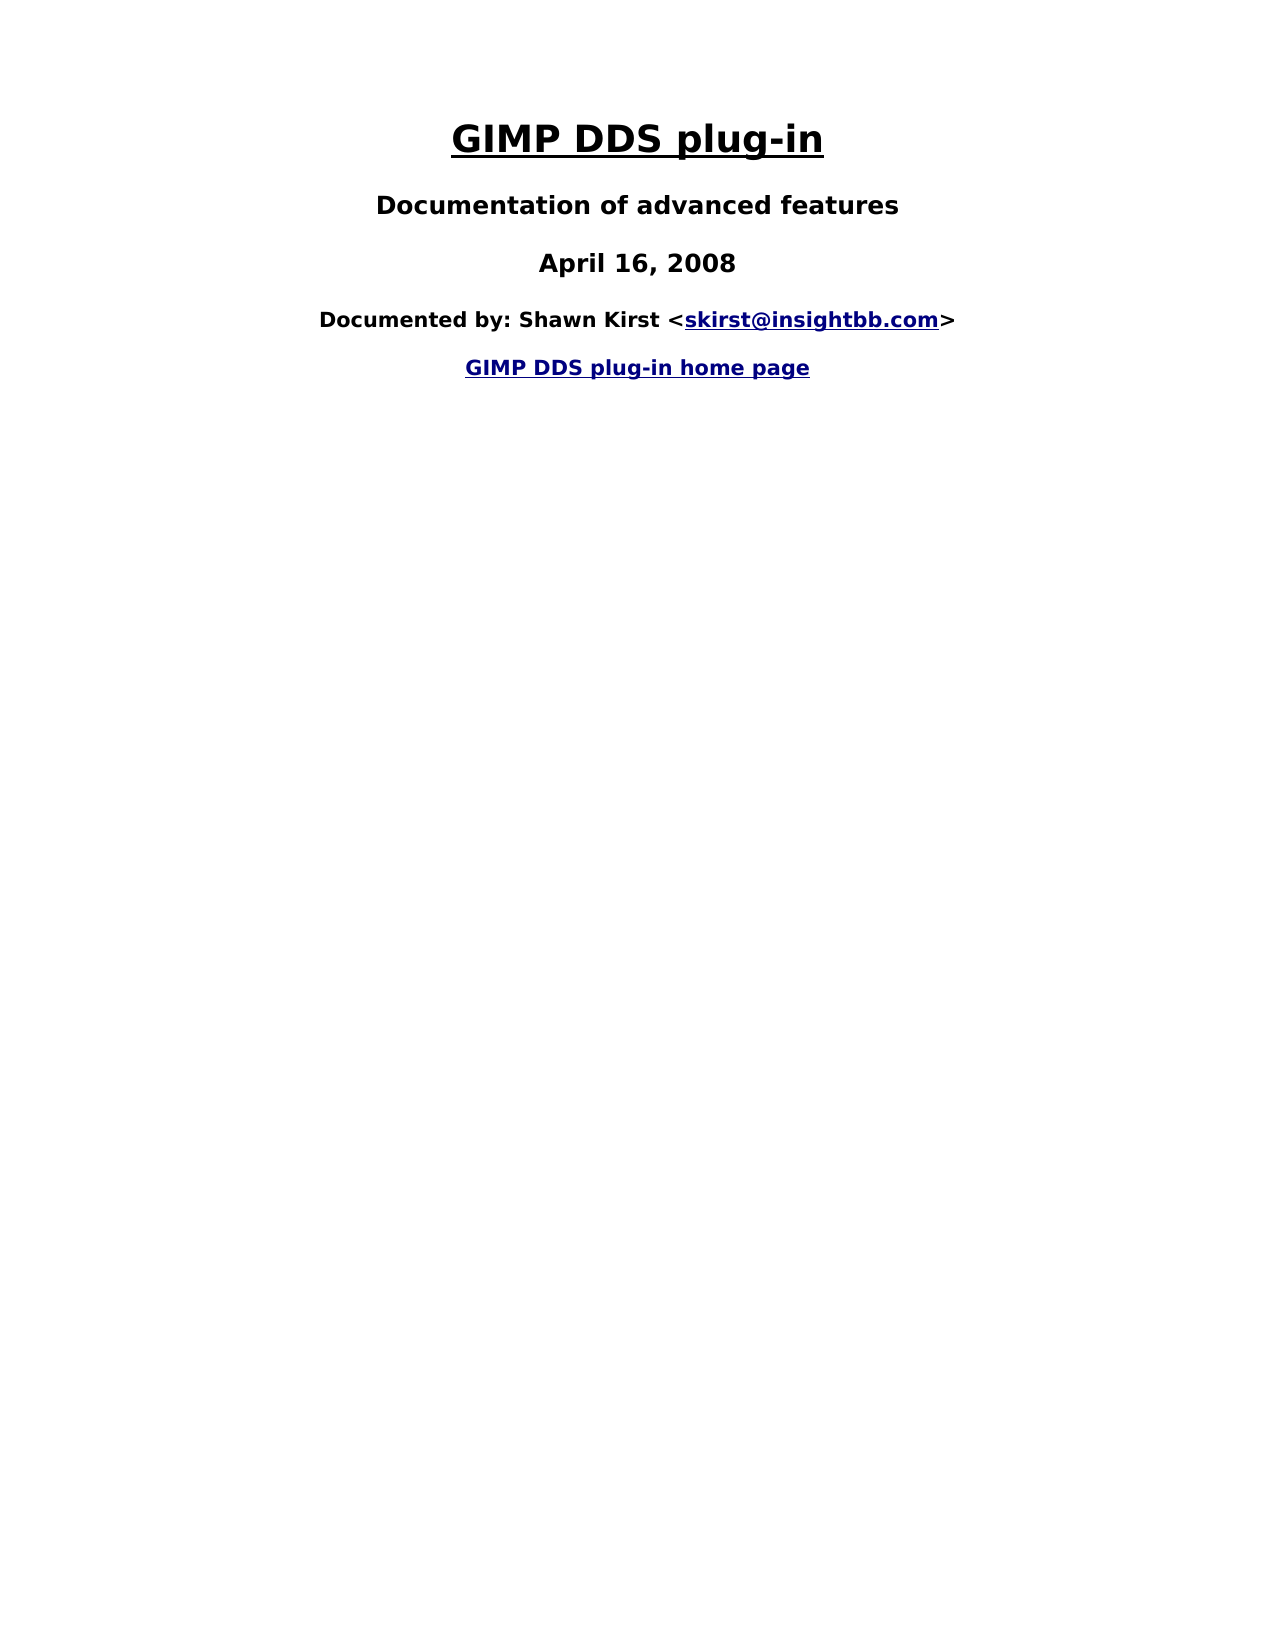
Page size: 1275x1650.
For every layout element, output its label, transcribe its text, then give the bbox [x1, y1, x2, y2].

text Documented by: Shawn Kirst <skirst@insightbb.com> [118, 308, 1157, 332]
text April 16, 2008 [118, 249, 1157, 278]
text GIMP DDS plug-in [118, 118, 1157, 162]
text GIMP DDS plug-in home page [118, 356, 1157, 380]
text Documentation of advanced features [118, 191, 1157, 220]
